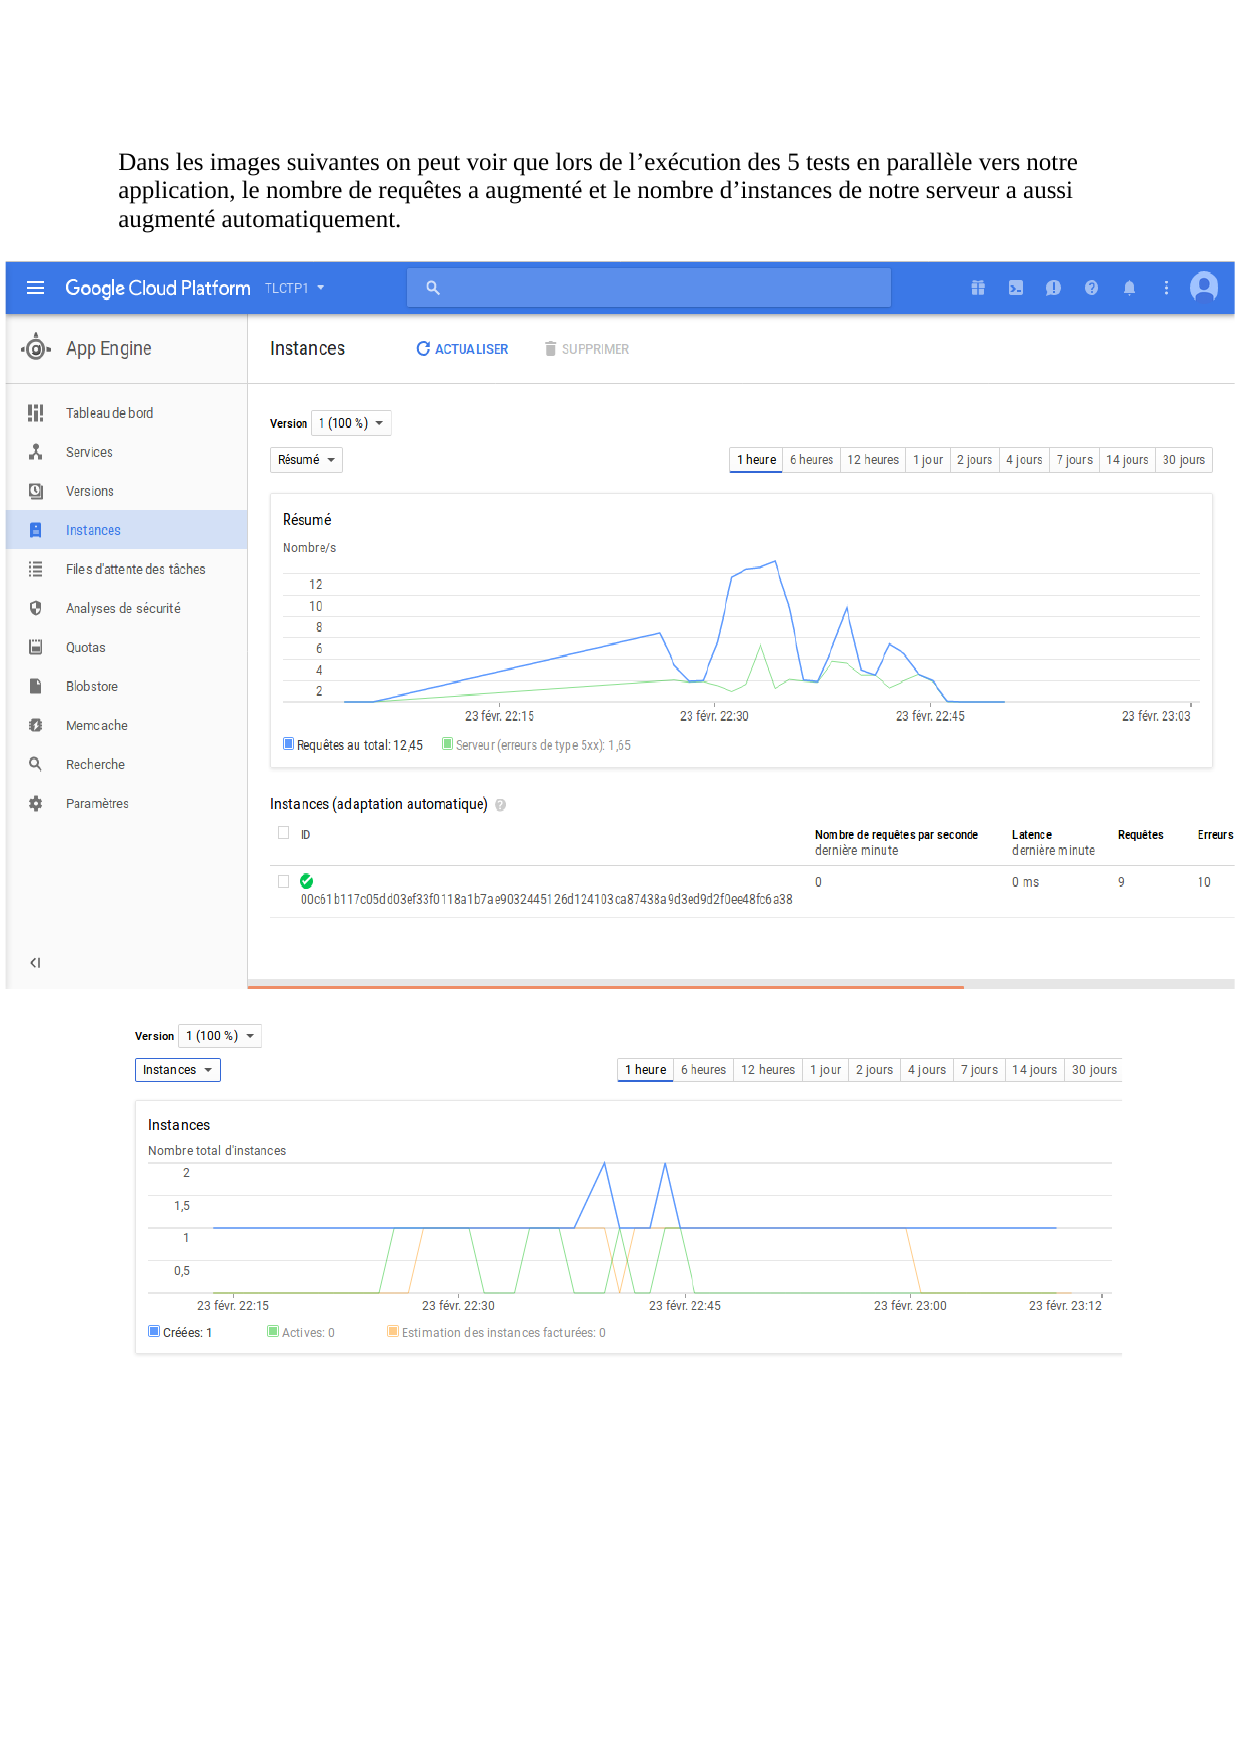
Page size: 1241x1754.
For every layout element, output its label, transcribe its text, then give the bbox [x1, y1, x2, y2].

picture [5, 261, 1235, 989]
picture [118, 1017, 1123, 1366]
text Dans les images suivantes on peut voir que lors de l’exécution des 5 tests en parallèle vers notre application, le nombre de requêtes a augmenté et le nombre d’instances de notre serveur a aussi augmenté automatiquement. [118, 147, 1122, 233]
